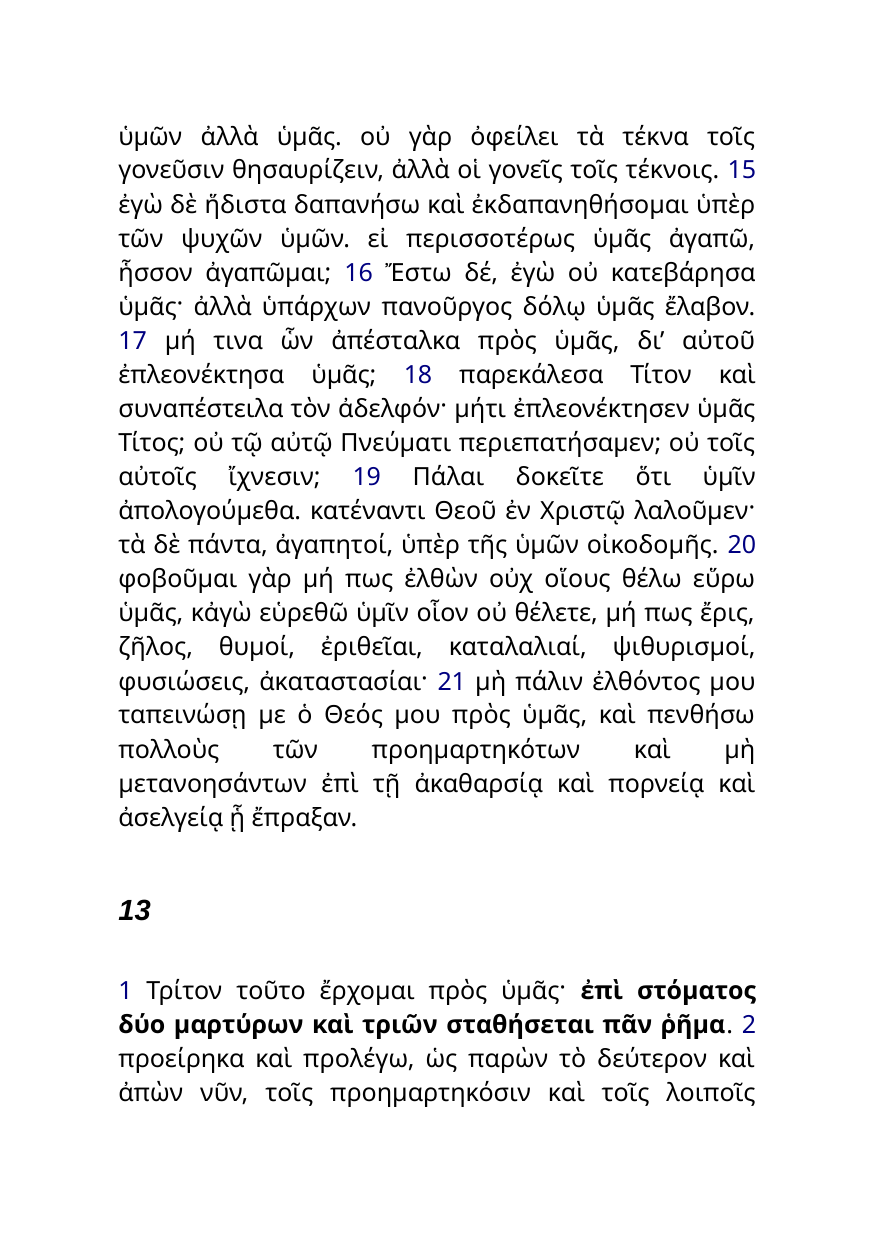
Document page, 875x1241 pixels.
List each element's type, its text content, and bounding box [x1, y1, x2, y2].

text ὑμῶν ἀλλὰ ὑμᾶς. οὐ γὰρ ὀφείλει τὰ τέκνα τοῖς γονεῦσιν θησαυρίζειν, ἀλλὰ οἱ γονεῖς τοῖς τέκνοις. 15 ἐγὼ δὲ ἥδιστα δαπανήσω καὶ ἐκδαπανηθήσομαι ὑπὲρ τῶν ψυχῶν ὑμῶν. εἰ περισσοτέρως ὑμᾶς ἀγαπῶ, ἧσσον ἀγαπῶμαι; 16 Ἔστω δέ, ἐγὼ οὐ κατεβάρησα ὑμᾶς· ἀλλὰ ὑπάρχων πανοῦργος δόλῳ ὑμᾶς ἔλαβον. 17 μή τινα ὧν ἀπέσταλκα πρὸς ὑμᾶς, δι’ αὐτοῦ ἐπλεονέκτησα ὑμᾶς; 18 παρεκάλεσα Τίτον καὶ συναπέστειλα τὸν ἀδελφόν· μήτι ἐπλεονέκτησεν ὑμᾶς Τίτος; οὐ τῷ αὐτῷ Πνεύματι περιεπατήσαμεν; οὐ τοῖς αὐτοῖς ἴχνεσιν; 19 Πάλαι δοκεῖτε ὅτι ὑμῖν ἀπολογούμεθα. κατέναντι Θεοῦ ἐν Χριστῷ λαλοῦμεν· τὰ δὲ πάντα, ἀγαπητοί, ὑπὲρ τῆς ὑμῶν οἰκοδομῆς. 20 φοβοῦμαι γὰρ μή πως ἐλθὼν οὐχ οἵους θέλω εὕρω ὑμᾶς, κἀγὼ εὑρεθῶ ὑμῖν οἷον οὐ θέλετε, μή πως ἔρις, ζῆλος, θυμοί, ἐριθεῖαι, καταλαλιαί, ψιθυρισμοί, φυσιώσεις, ἀκαταστασίαι· 21 μὴ πάλιν ἐλθόντος μου ταπεινώσῃ με ὁ Θεός μου πρὸς ὑμᾶς, καὶ πενθήσω πολλοὺς τῶν προημαρτηκότων καὶ μὴ μετανοησάντων ἐπὶ τῇ ἀκαθαρσίᾳ καὶ πορνείᾳ καὶ ἀσελγείᾳ ᾗ ἔπραξαν. [118, 118, 756, 833]
subtitle 13 [118, 892, 756, 926]
text 1 Τρίτον τοῦτο ἔρχομαι πρὸς ὑμᾶς· ἐπὶ στόματος δύο μαρτύρων καὶ τριῶν σταθήσεται πᾶν ῥῆμα. 2 προείρηκα καὶ προλέγω, ὡς παρὼν τὸ δεύτερον καὶ ἀπὼν νῦν, τοῖς προημαρτηκόσιν καὶ τοῖς λοιποῖς [118, 973, 756, 1109]
